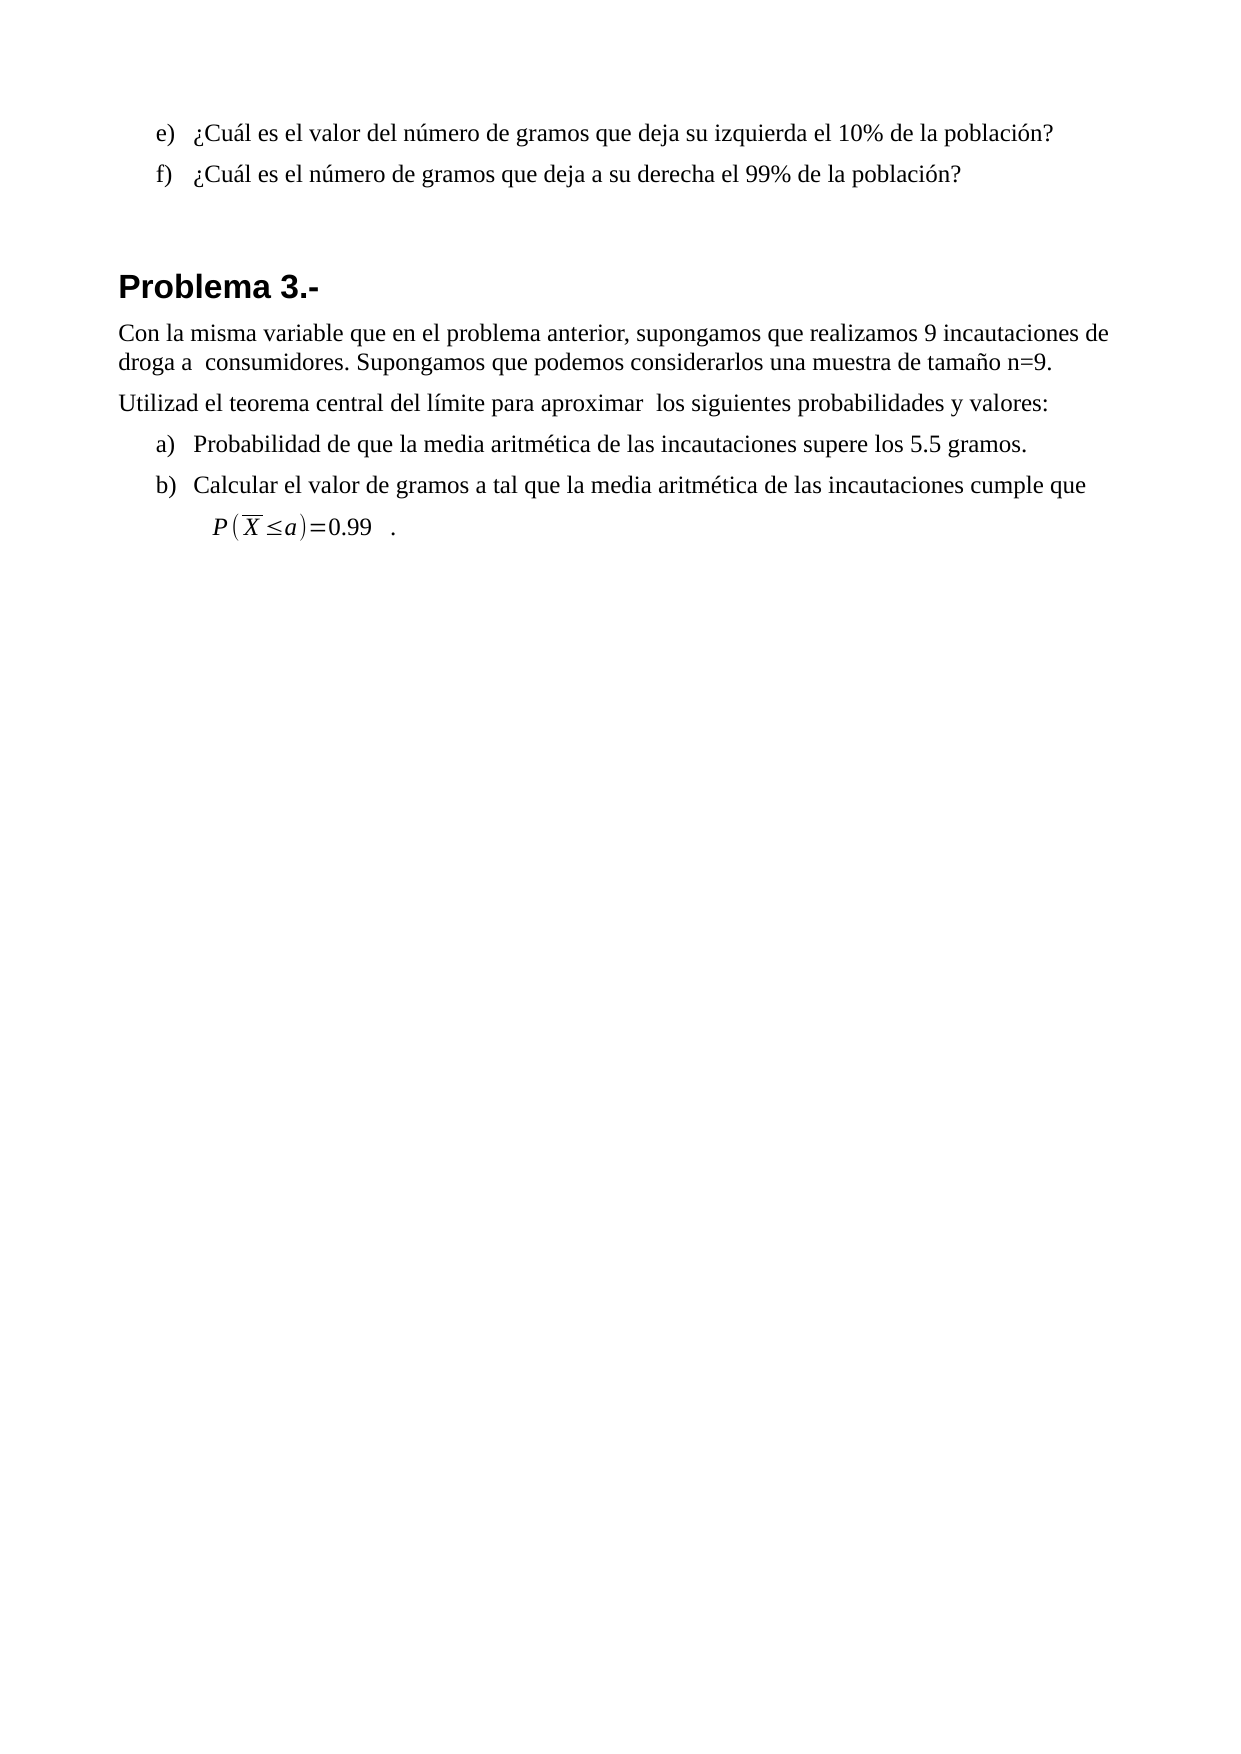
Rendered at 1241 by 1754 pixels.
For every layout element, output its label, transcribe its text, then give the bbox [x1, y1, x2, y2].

list ¿Cuál es el valor del número de gramos que deja su izquierda el 10% de la población? [156, 118, 1122, 147]
list . [156, 512, 1122, 542]
text Con la misma variable que en el problema anterior, supongamos que realizamos 9 incautaciones de droga a consumidores. Supongamos que podemos considerarlos una muestra de tamaño n=9. [118, 318, 1122, 376]
subtitle Problema 3.- [118, 267, 1122, 306]
list Probabilidad de que la media aritmética de las incautaciones supere los 5.5 gramos. [156, 429, 1122, 458]
list ¿Cuál es el número de gramos que deja a su derecha el 99% de la población? [156, 159, 1122, 188]
text Utilizad el teorema central del límite para aproximar los siguientes probabilidades y valores: [118, 388, 1122, 417]
list Calcular el valor de gramos a tal que la media aritmética de las incautaciones cumple que [156, 471, 1122, 499]
